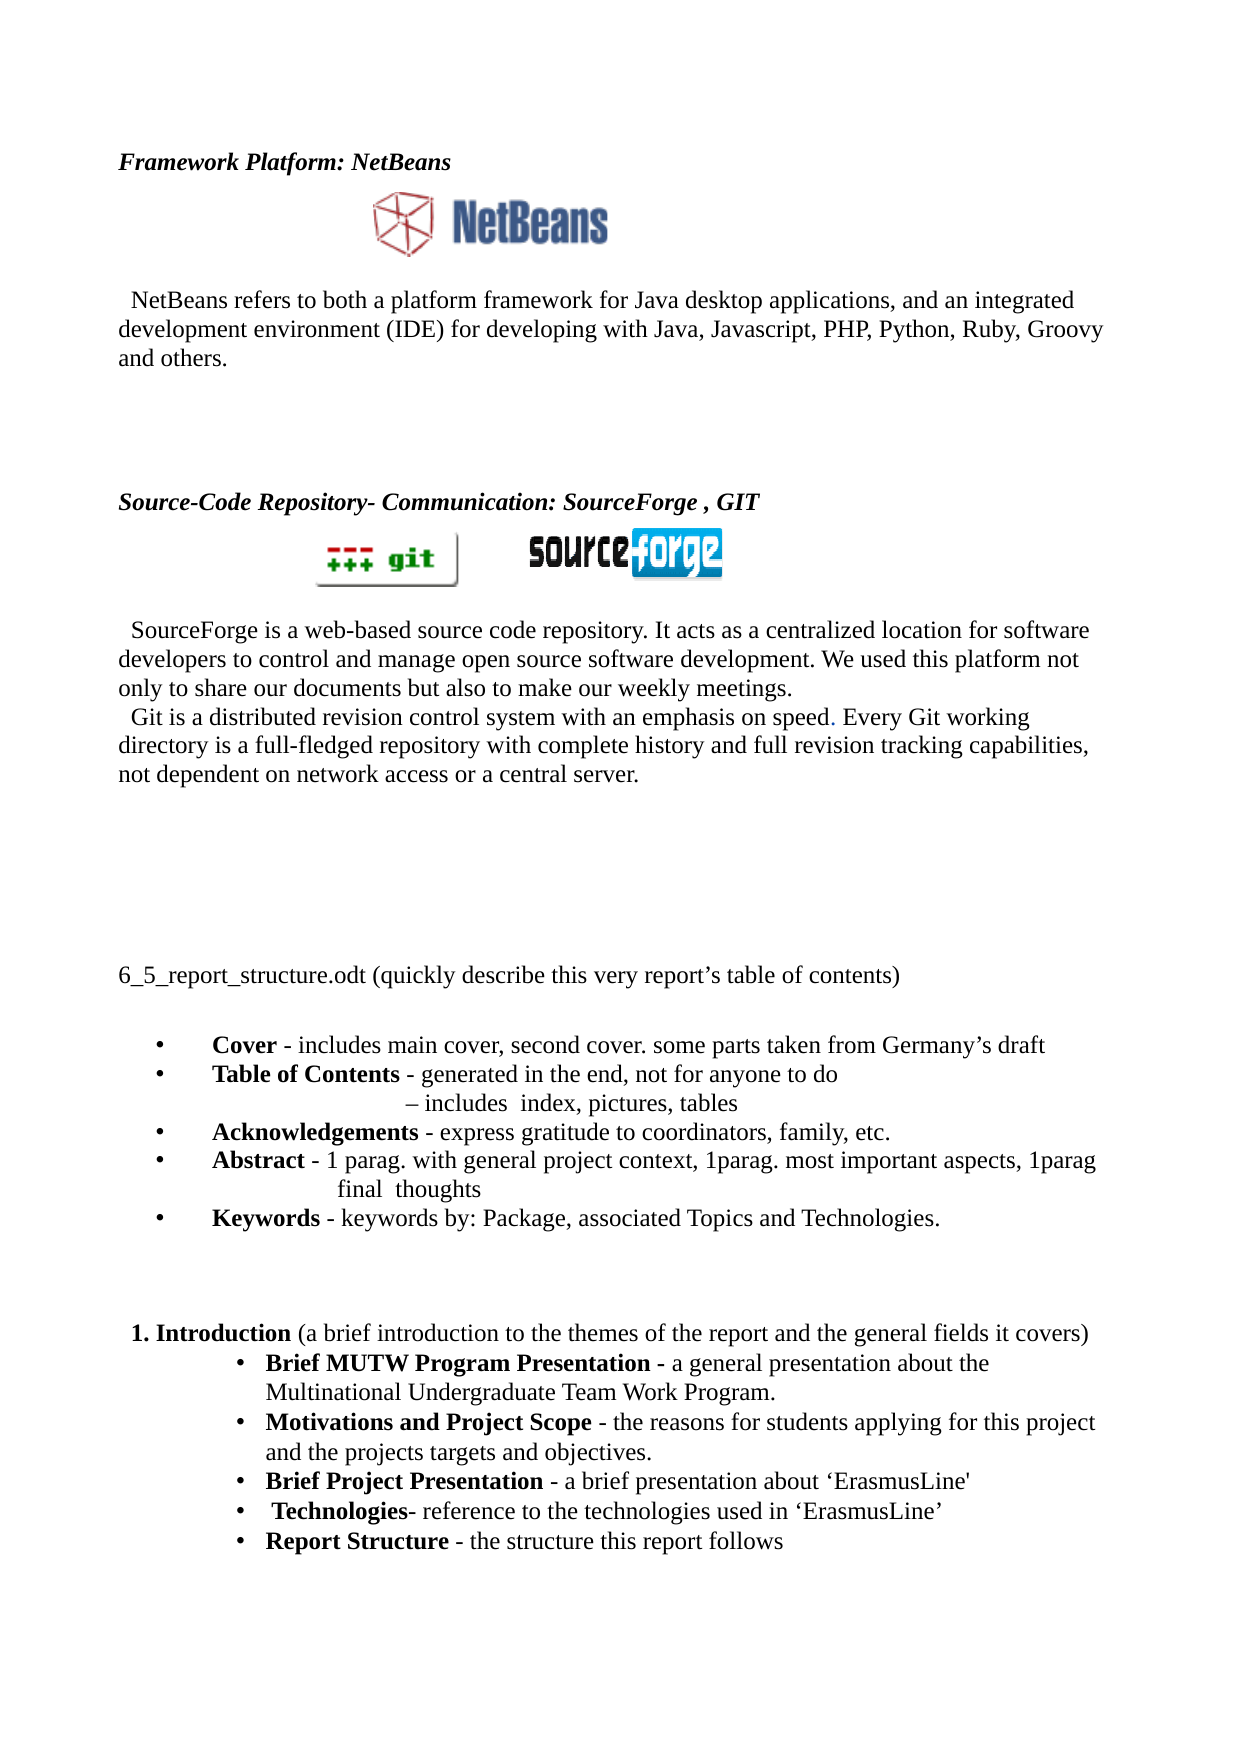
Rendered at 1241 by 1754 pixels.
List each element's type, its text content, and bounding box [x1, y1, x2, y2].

picture [529, 528, 723, 581]
text 1. Introduction (a brief introduction to the themes of the report and the general fields it covers) [118, 1318, 1122, 1347]
text 6_5_report_structure.odt (quickly describe this very report’s table of contents) [118, 961, 1122, 989]
list Motivations and Project Scope - the reasons for students applying for this project and the projects targets and objectives. [236, 1406, 1122, 1466]
list Brief MUTW Program Presentation - a general presentation about the Multinational Undergraduate Team Work Program. [236, 1347, 1122, 1406]
list Acknowledgements - express gratitude to coordinators, family, etc. [156, 1117, 1122, 1146]
text Git is a distributed revision control system with an emphasis on speed. Every Git working directory is a full-fledged repository with complete history and full revision tracking capabilities, not dependent on network access or a central server. [118, 702, 1122, 788]
picture [703, 537, 723, 568]
list Cover - includes main cover, second cover. some parts taken from Germany’s draft [156, 1031, 1122, 1059]
list Brief Project Presentation - a brief presentation about ‘ErasmusLine' [236, 1466, 1122, 1495]
picture [651, 537, 666, 568]
picture [670, 537, 681, 568]
list Report Structure - the structure this report follows [236, 1525, 1122, 1554]
picture [373, 192, 608, 257]
list Technologies- reference to the technologies used in ‘ErasmusLine’ [236, 1495, 1122, 1525]
text Source-Code Repository- Communication: SourceForge , GIT [118, 487, 1122, 516]
list final thoughts [156, 1174, 1122, 1203]
list Keywords - keywords by: Package, associated Topics and Technologies. [156, 1203, 1122, 1232]
list Table of Contents - generated in the end, not for anyone to do [156, 1059, 1122, 1088]
text NetBeans refers to both a platform framework for Java desktop applications, and an integrated development environment (IDE) for developing with Java, Javascript, PHP, Python, Ruby, Groovy and others. [118, 286, 1122, 372]
text Framework Platform: NetBeans [118, 147, 1122, 176]
text SourceForge is a web-based source code repository. It acts as a centralized location for software developers to control and manage open source software development. We used this platform not only to share our documents but also to make our weekly meetings. [118, 616, 1122, 702]
picture [314, 531, 459, 587]
list Abstract - 1 parag. with general project context, 1parag. most important aspects, 1parag [156, 1146, 1122, 1174]
list – includes index, pictures, tables [156, 1088, 1122, 1117]
